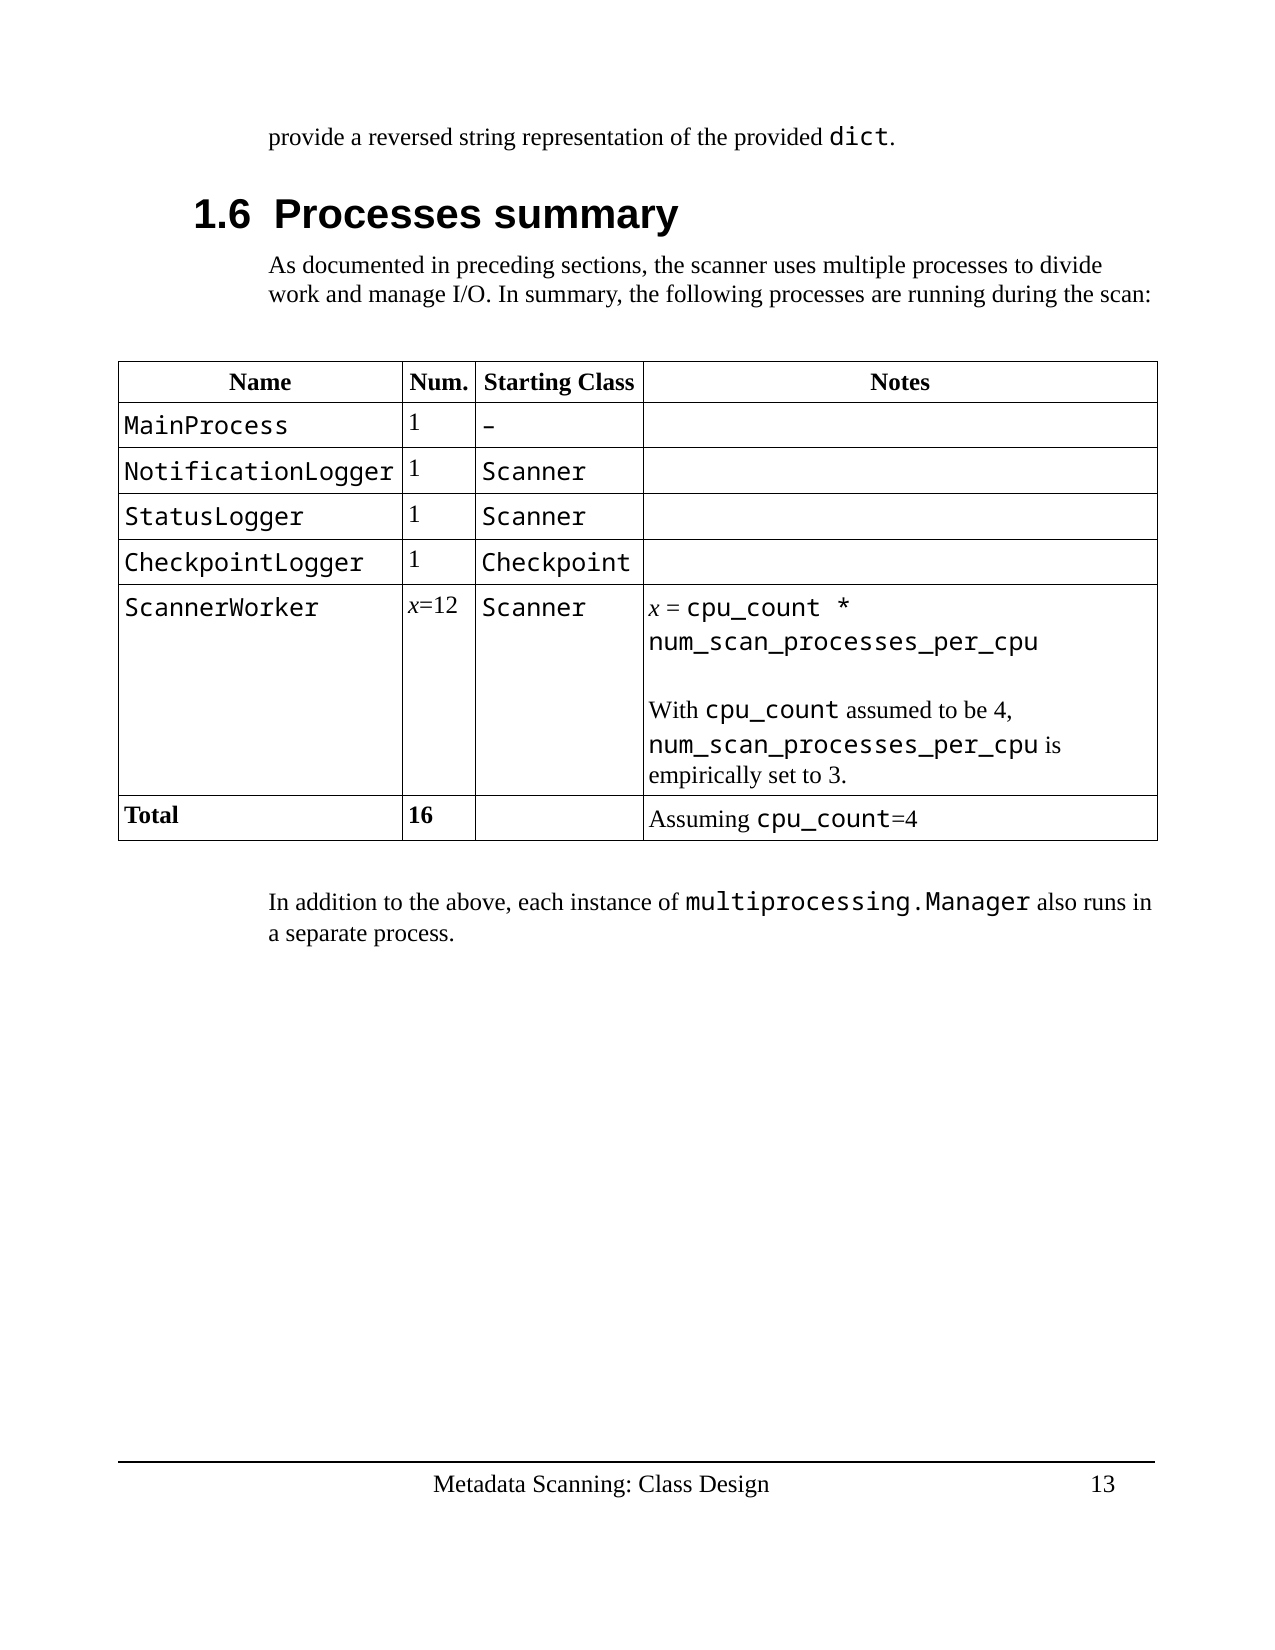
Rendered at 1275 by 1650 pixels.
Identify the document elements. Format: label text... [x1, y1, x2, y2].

table_cell 16 [403, 796, 475, 840]
table_cell [644, 448, 1157, 493]
table_cell Total [119, 796, 402, 840]
table_cell 1 [403, 540, 475, 584]
table_cell x = cpu_count * num_scan_processes_per_cpu With cpu_count assumed to be 4, num_scan_processes_per_cpu is empirically set to 3. [644, 585, 1157, 795]
table_cell Scanner [476, 585, 643, 795]
table_cell StatusLogger [119, 494, 402, 538]
table_cell Assuming cpu_count=4 [644, 796, 1157, 840]
table_cell ScannerWorker [119, 585, 402, 795]
table_header Starting Class [476, 362, 643, 402]
table_cell 1 [403, 448, 475, 493]
table_cell Scanner [476, 494, 643, 538]
table_cell [644, 403, 1157, 447]
table_header Name [119, 362, 402, 402]
table_cell 1 [403, 403, 475, 447]
table_cell MainProcess [119, 403, 402, 447]
text In addition to the above, each instance of multiprocessing.Manager also runs in a separate process. [268, 884, 1157, 946]
table_cell CheckpointLogger [119, 540, 402, 584]
table_cell – [476, 403, 643, 447]
table_header Notes [644, 362, 1157, 402]
table_cell [644, 540, 1157, 584]
text As documented in preceding sections, the scanner uses multiple processes to divide work and manage I/O. In summary, the following processes are running during the scan: [268, 250, 1157, 308]
table_cell [644, 494, 1157, 538]
subtitle Processes summary [193, 190, 1157, 238]
table_cell x=12 [403, 585, 475, 795]
table_cell Scanner [476, 448, 643, 493]
table_header Num. [403, 362, 475, 402]
table_cell 1 [403, 494, 475, 538]
text provide a reversed string representation of the provided dict. [268, 118, 1157, 152]
table_cell NotificationLogger [119, 448, 402, 493]
table_cell [476, 796, 643, 840]
table_cell Checkpoint [476, 540, 643, 584]
